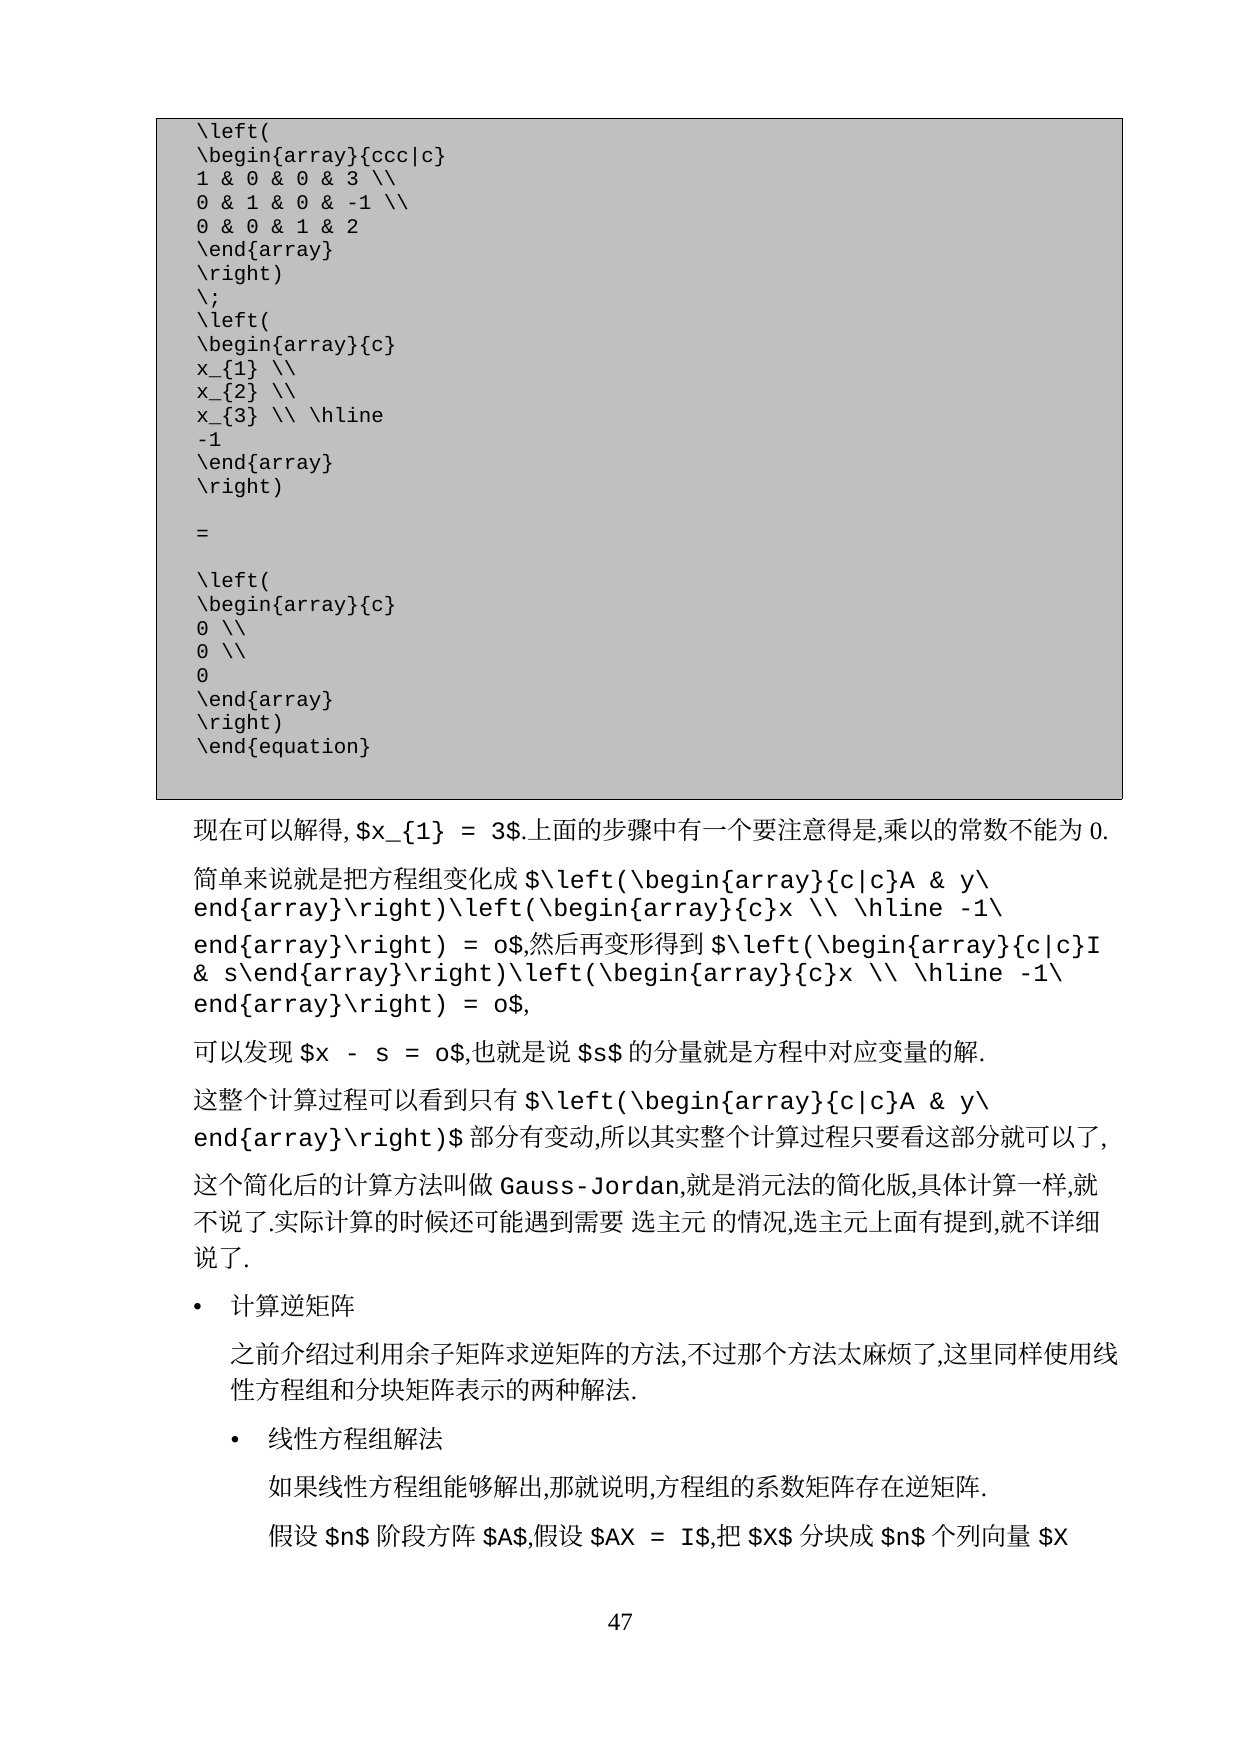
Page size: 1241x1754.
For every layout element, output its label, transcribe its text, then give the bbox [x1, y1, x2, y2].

list \end{array} [157, 236, 1122, 260]
list 之前介绍过利用余子矩阵求逆矩阵的方法,不过那个方法太麻烦了,这里同样使用线性方程组和分块矩阵表示的两种解法. [193, 1335, 1122, 1407]
list \left( [157, 119, 1122, 142]
list \begin{array}{c} [157, 591, 1122, 615]
list 简单来说就是把方程组变化成 $\left(\begin{array}{c|c}A & y\end{array}\right)\left(\begin{array}{c}x \\ \hline -1\end{array}\right) = o$,然后再变形得到 $\left(\begin{array}{c|c}I & s\end{array}\right)\left(\begin{array}{c}x \\ \hline -1\end{array}\right) = o$, [156, 860, 1122, 1020]
list = [157, 520, 1122, 544]
list 0 [157, 662, 1122, 686]
list \; [157, 284, 1122, 307]
list \end{equation} [157, 733, 1122, 759]
list 0 & 0 & 1 & 2 [157, 213, 1122, 236]
list x_{1} \\ [157, 354, 1122, 378]
list 1 & 0 & 0 & 3 \\ [157, 165, 1122, 189]
list \right) [157, 473, 1122, 496]
list 这整个计算过程可以看到只有 $\left(\begin{array}{c|c}A & y\end{array}\right)$ 部分有变动,所以其实整个计算过程只要看这部分就可以了, [156, 1081, 1122, 1153]
list 假设 $n$ 阶段方阵 $A$,假设 $AX = I$,把 $X$ 分块成 $n$ 个列向量 $X [231, 1516, 1122, 1553]
list \end{array} [157, 449, 1122, 473]
list 这个简化后的计算方法叫做 Gauss-Jordan,就是消元法的简化版,具体计算一样,就不说了.实际计算的时候还可能遇到需要 选主元 的情况,选主元上面有提到,就不详细说了. [156, 1166, 1122, 1274]
list 可以发现 $x - s = o$,也就是说 $s$ 的分量就是方程中对应变量的解. [156, 1032, 1122, 1068]
list 线性方程组解法 [231, 1419, 1122, 1455]
list \begin{array}{c} [157, 331, 1122, 354]
list \right) [157, 260, 1122, 284]
list \left( [157, 307, 1122, 331]
list 0 & 1 & 0 & -1 \\ [157, 189, 1122, 213]
list \left( [157, 567, 1122, 591]
list \right) [157, 709, 1122, 733]
list x_{2} \\ [157, 378, 1122, 402]
list 计算逆矩阵 [193, 1287, 1122, 1323]
list 如果线性方程组能够解出,那就说明,方程组的系数矩阵存在逆矩阵. [231, 1468, 1122, 1504]
list 0 \\ [157, 638, 1122, 662]
list -1 [157, 426, 1122, 449]
list 现在可以解得, $x_{1} = 3$.上面的步骤中有一个要注意得是,乘以的常数不能为 0. [156, 811, 1122, 847]
list \end{array} [157, 686, 1122, 709]
list 0 \\ [157, 615, 1122, 638]
list x_{3} \\ \hline [157, 402, 1122, 426]
list \begin{array}{ccc|c} [157, 142, 1122, 165]
